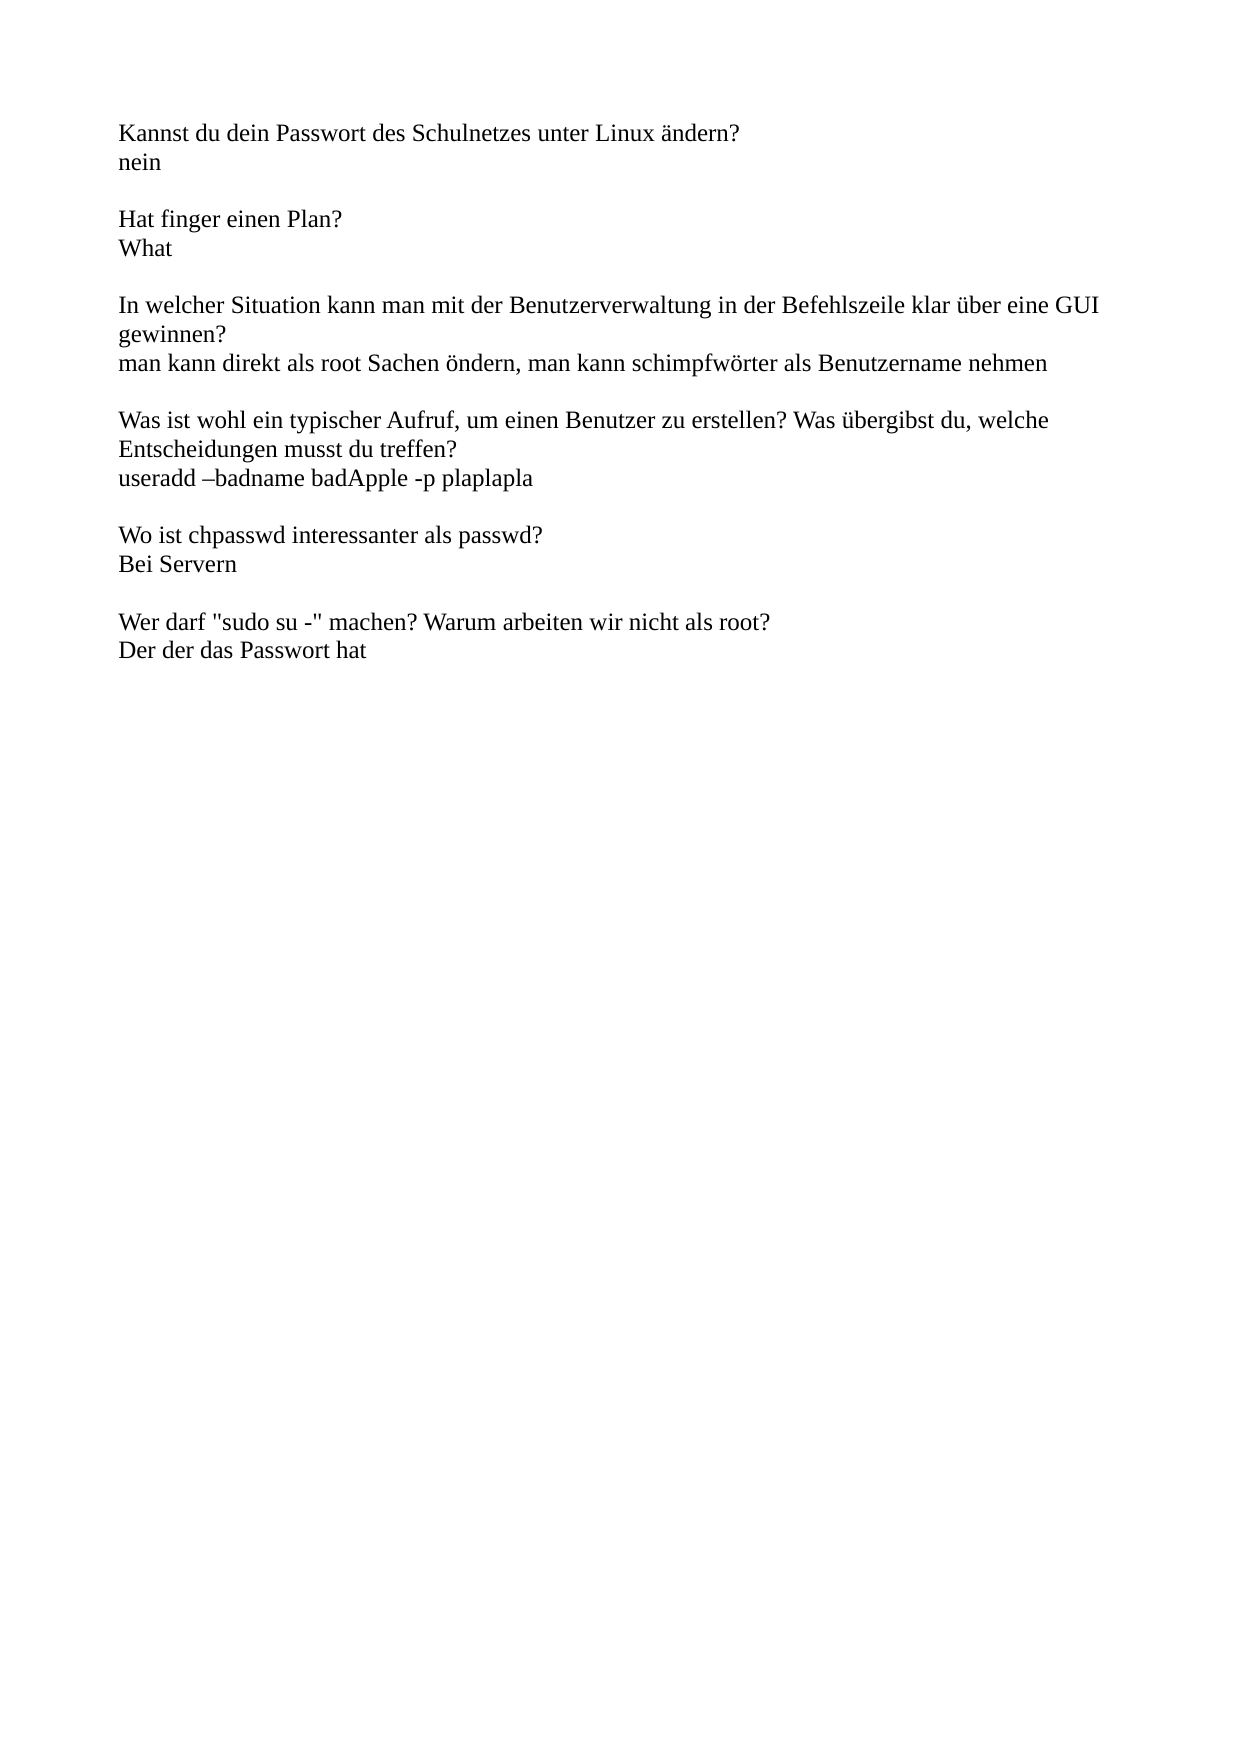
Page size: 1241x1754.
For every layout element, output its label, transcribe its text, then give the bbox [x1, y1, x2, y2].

text nein [118, 147, 1122, 176]
text Wer darf "sudo su -" machen? Warum arbeiten wir nicht als root? [118, 607, 1122, 636]
text Hat finger einen Plan? [118, 204, 1122, 233]
text Kannst du dein Passwort des Schulnetzes unter Linux ändern? [118, 118, 1122, 147]
text Was ist wohl ein typischer Aufruf, um einen Benutzer zu erstellen? Was übergibst du, welche Entscheidungen musst du treffen? [118, 406, 1122, 463]
text Wo ist chpasswd interessanter als passwd? [118, 521, 1122, 549]
text man kann direkt als root Sachen öndern, man kann schimpfwörter als Benutzername nehmen [118, 348, 1122, 377]
text What [118, 233, 1122, 262]
text Der der das Passwort hat­ [118, 636, 1122, 664]
text In welcher Situation kann man mit der Benutzerverwaltung in der Befehlszeile klar über eine GUI gewinnen? [118, 291, 1122, 348]
text Bei Servern [118, 549, 1122, 578]
text useradd –badname badApple -p plaplapla [118, 463, 1122, 492]
